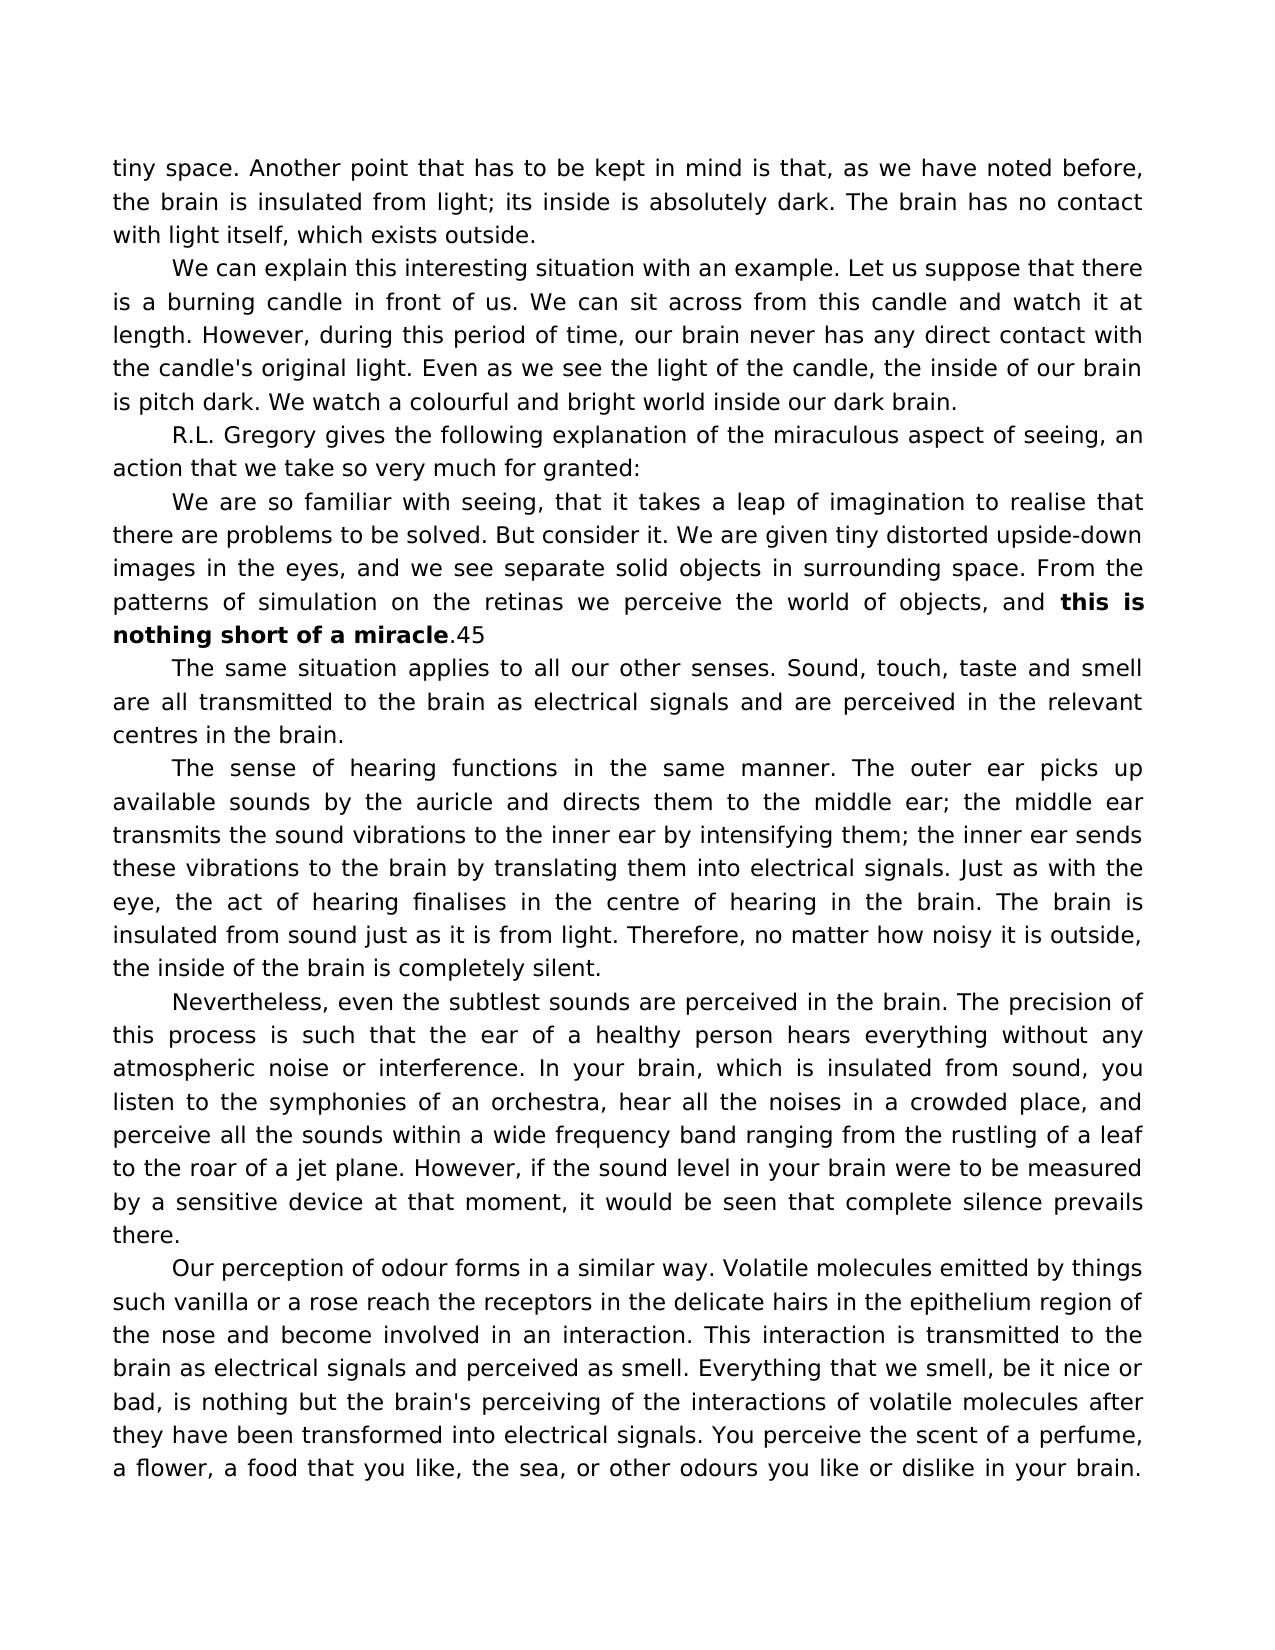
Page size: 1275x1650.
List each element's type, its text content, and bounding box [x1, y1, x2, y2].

text R.L. Gregory gives the following explanation of the miraculous aspect of seeing, an action that we take so very much for granted: [112, 417, 1145, 483]
text We are so familiar with seeing, that it takes a leap of imagination to realise that there are problems to be solved. But consider it. We are given tiny distorted upside-down images in the eyes, and we see separate solid objects in surrounding space. From the patterns of simulation on the retinas we perceive the world of objects, and this is nothing short of a miracle.45 [112, 483, 1145, 650]
text Nevertheless, even the subtlest sounds are perceived in the brain. The precision of this process is such that the ear of a healthy person hears everything without any atmospheric noise or interference. In your brain, which is insulated from sound, you listen to the symphonies of an orchestra, hear all the noises in a crowded place, and perceive all the sounds within a wide frequency band ranging from the rustling of a leaf to the roar of a jet plane. However, if the sound level in your brain were to be measured by a sensitive device at that moment, it would be seen that complete silence prevails there. [112, 983, 1145, 1250]
text We can explain this interesting situation with an example. Let us suppose that there is a burning candle in front of us. We can sit across from this candle and watch it at length. However, during this period of time, our brain never has any direct contact with the candle's original light. Even as we see the light of the candle, the inside of our brain is pitch dark. We watch a colourful and bright world inside our dark brain. [112, 250, 1145, 417]
text The sense of hearing functions in the same manner. The outer ear picks up available sounds by the auricle and directs them to the middle ear; the middle ear transmits the sound vibrations to the inner ear by intensifying them; the inner ear sends these vibrations to the brain by translating them into electrical signals. Just as with the eye, the act of hearing finalises in the centre of hearing in the brain. The brain is insulated from sound just as it is from light. Therefore, no matter how noisy it is outside, the inside of the brain is completely silent. [112, 750, 1145, 983]
text Our perception of odour forms in a similar way. Volatile molecules emitted by things such vanilla or a rose reach the receptors in the delicate hairs in the epithelium region of the nose and become involved in an interaction. This interaction is transmitted to the brain as electrical signals and perceived as smell. Everything that we smell, be it nice or bad, is nothing but the brain's perceiving of the interactions of volatile molecules after they have been transformed into electrical signals. You perceive the scent of a perfume, a flower, a food that you like, the sea, or other odours you like or dislike in your brain. [112, 1250, 1145, 1483]
text The same situation applies to all our other senses. Sound, touch, taste and smell are all transmitted to the brain as electrical signals and are perceived in the relevant centres in the brain. [112, 650, 1145, 750]
text tiny space. Another point that has to be kept in mind is that, as we have noted before, the brain is insulated from light; its inside is absolutely dark. The brain has no contact with light itself, which exists outside. [112, 150, 1145, 250]
